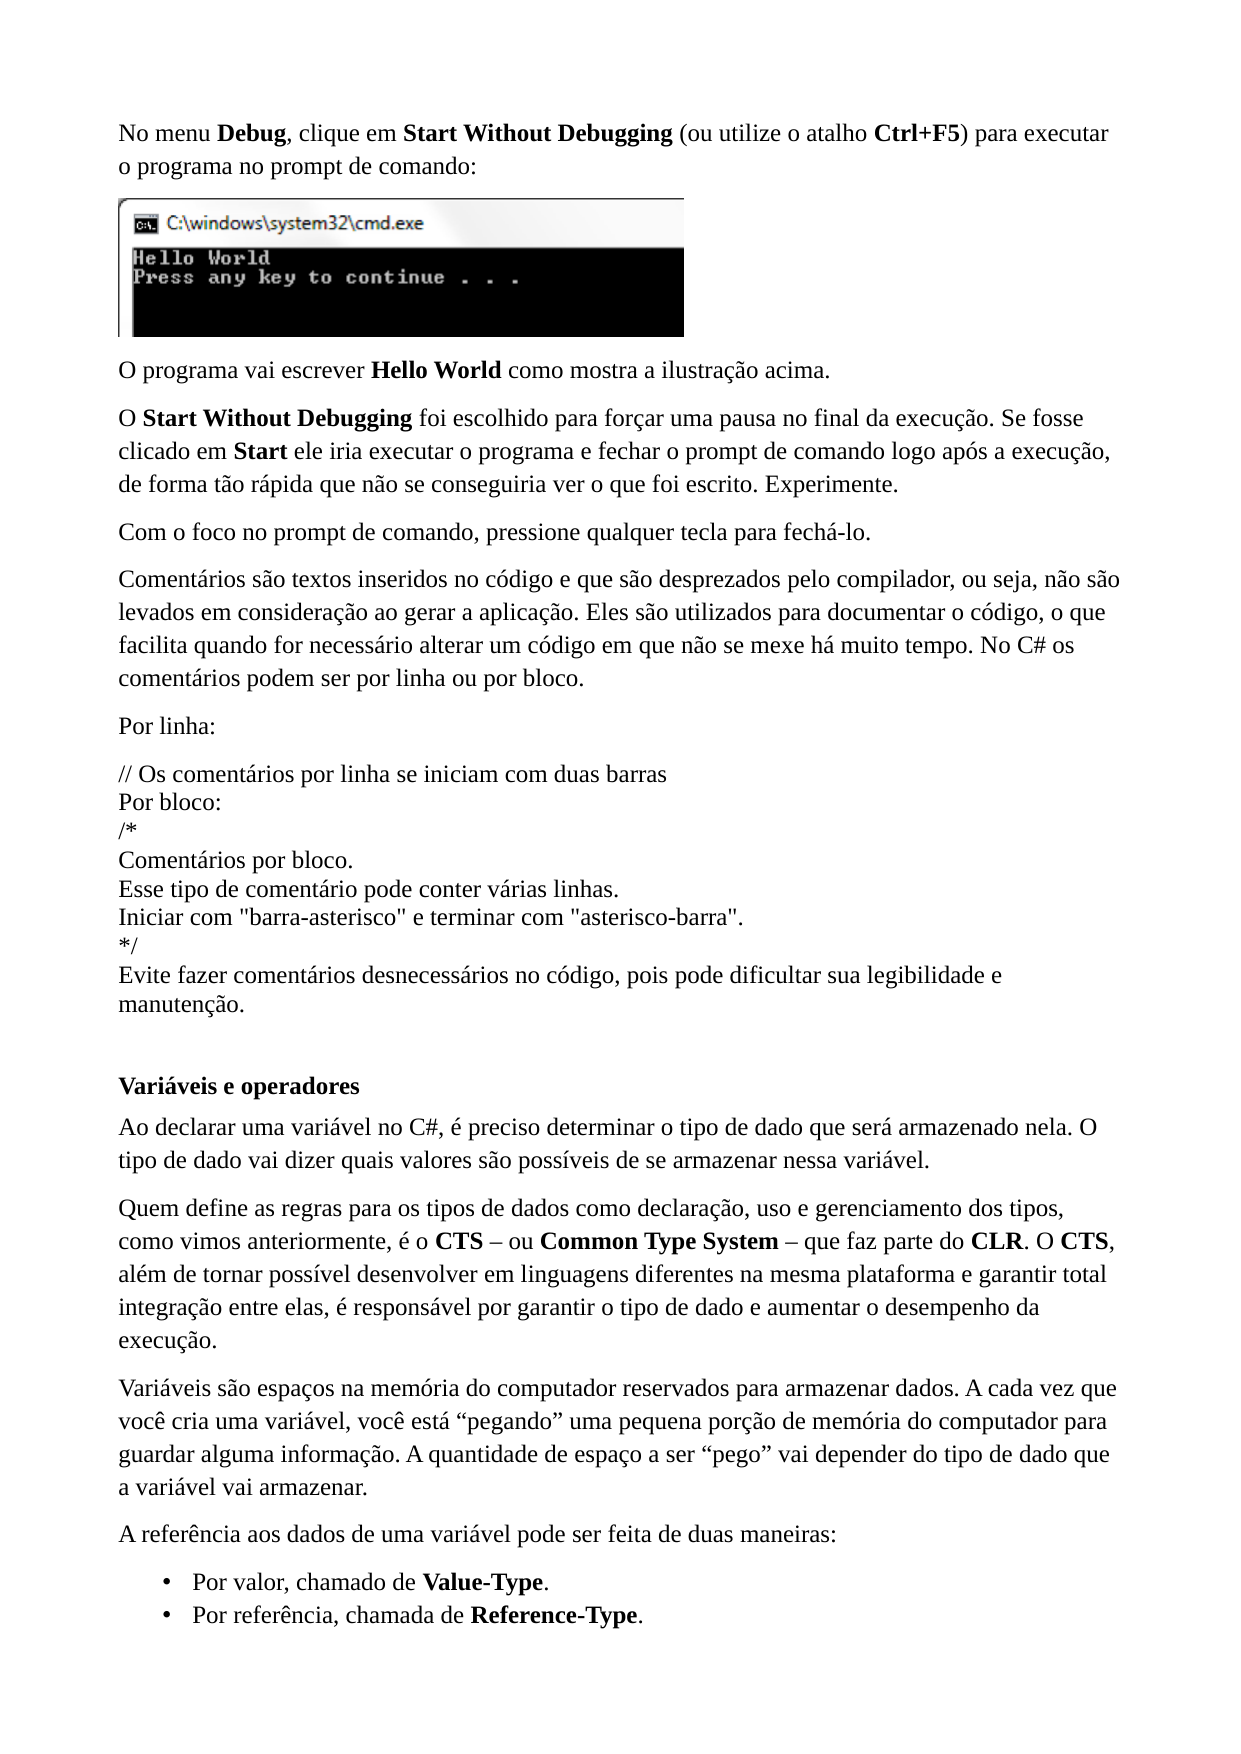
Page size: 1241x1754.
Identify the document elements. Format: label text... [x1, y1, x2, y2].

text Iniciar com "barra-asterisco" e terminar com "asterisco-barra". [118, 902, 1122, 931]
text */ [118, 931, 1122, 960]
text O Start Without Debugging foi escolhido para forçar uma pausa no final da execução. Se fosse clicado em Start ele iria executar o programa e fechar o prompt de comando logo após a execução, de forma tão rápida que não se conseguiria ver o que foi escrito. Experimente. [118, 403, 1122, 498]
subtitle Variáveis e operadores [118, 1071, 1122, 1100]
text A referência aos dados de uma variável pode ser feita de duas maneiras: [118, 1519, 1122, 1548]
text Com o foco no prompt de comando, pressione qualquer tecla para fechá-lo. [118, 517, 1122, 546]
list Por valor, chamado de Value-Type. [162, 1567, 1122, 1596]
text O programa vai escrever Hello World como mostra a ilustração acima. [118, 356, 1122, 384]
text Ao declarar uma variável no C#, é preciso determinar o tipo de dado que será armazenado nela. O tipo de dado vai dizer quais valores são possíveis de se armazenar nessa variável. [118, 1112, 1122, 1174]
text Variáveis são espaços na memória do computador reservados para armazenar dados. A cada vez que você cria uma variável, você está “pegando” uma pequena porção de memória do computador para guardar alguma informação. A quantidade de espaço a ser “pego” vai depender do tipo de dado que a variável vai armazenar. [118, 1373, 1122, 1501]
picture [118, 198, 684, 337]
text Esse tipo de comentário pode conter várias linhas. [118, 874, 1122, 902]
text // Os comentários por linha se iniciam com duas barras [118, 759, 1122, 787]
text No menu Debug, clique em Start Without Debugging (ou utilize o atalho Ctrl+F5) para executar o programa no prompt de comando: [118, 118, 1122, 180]
list Por referência, chamada de Reference-Type. [162, 1600, 1122, 1629]
text Comentários são textos inseridos no código e que são desprezados pelo compilador, ou seja, não são levados em consideração ao gerar a aplicação. Eles são utilizados para documentar o código, o que facilita quando for necessário alterar um código em que não se mexe há muito tempo. No C# os comentários podem ser por linha ou por bloco. [118, 564, 1122, 692]
text /* [118, 816, 1122, 845]
text Comentários por bloco. [118, 845, 1122, 874]
text Por linha: [118, 711, 1122, 740]
text Por bloco: [118, 787, 1122, 816]
text Quem define as regras para os tipos de dados como declaração, uso e gerenciamento dos tipos, como vimos anteriormente, é o CTS – ou Common Type System – que faz parte do CLR. O CTS, além de tornar possível desenvolver em linguagens diferentes na mesma plataforma e garantir total integração entre elas, é responsável por garantir o tipo de dado e aumentar o desempenho da execução. [118, 1193, 1122, 1354]
text Evite fazer comentários desnecessários no código, pois pode dificultar sua legibilidade e manutenção. [118, 960, 1122, 1017]
